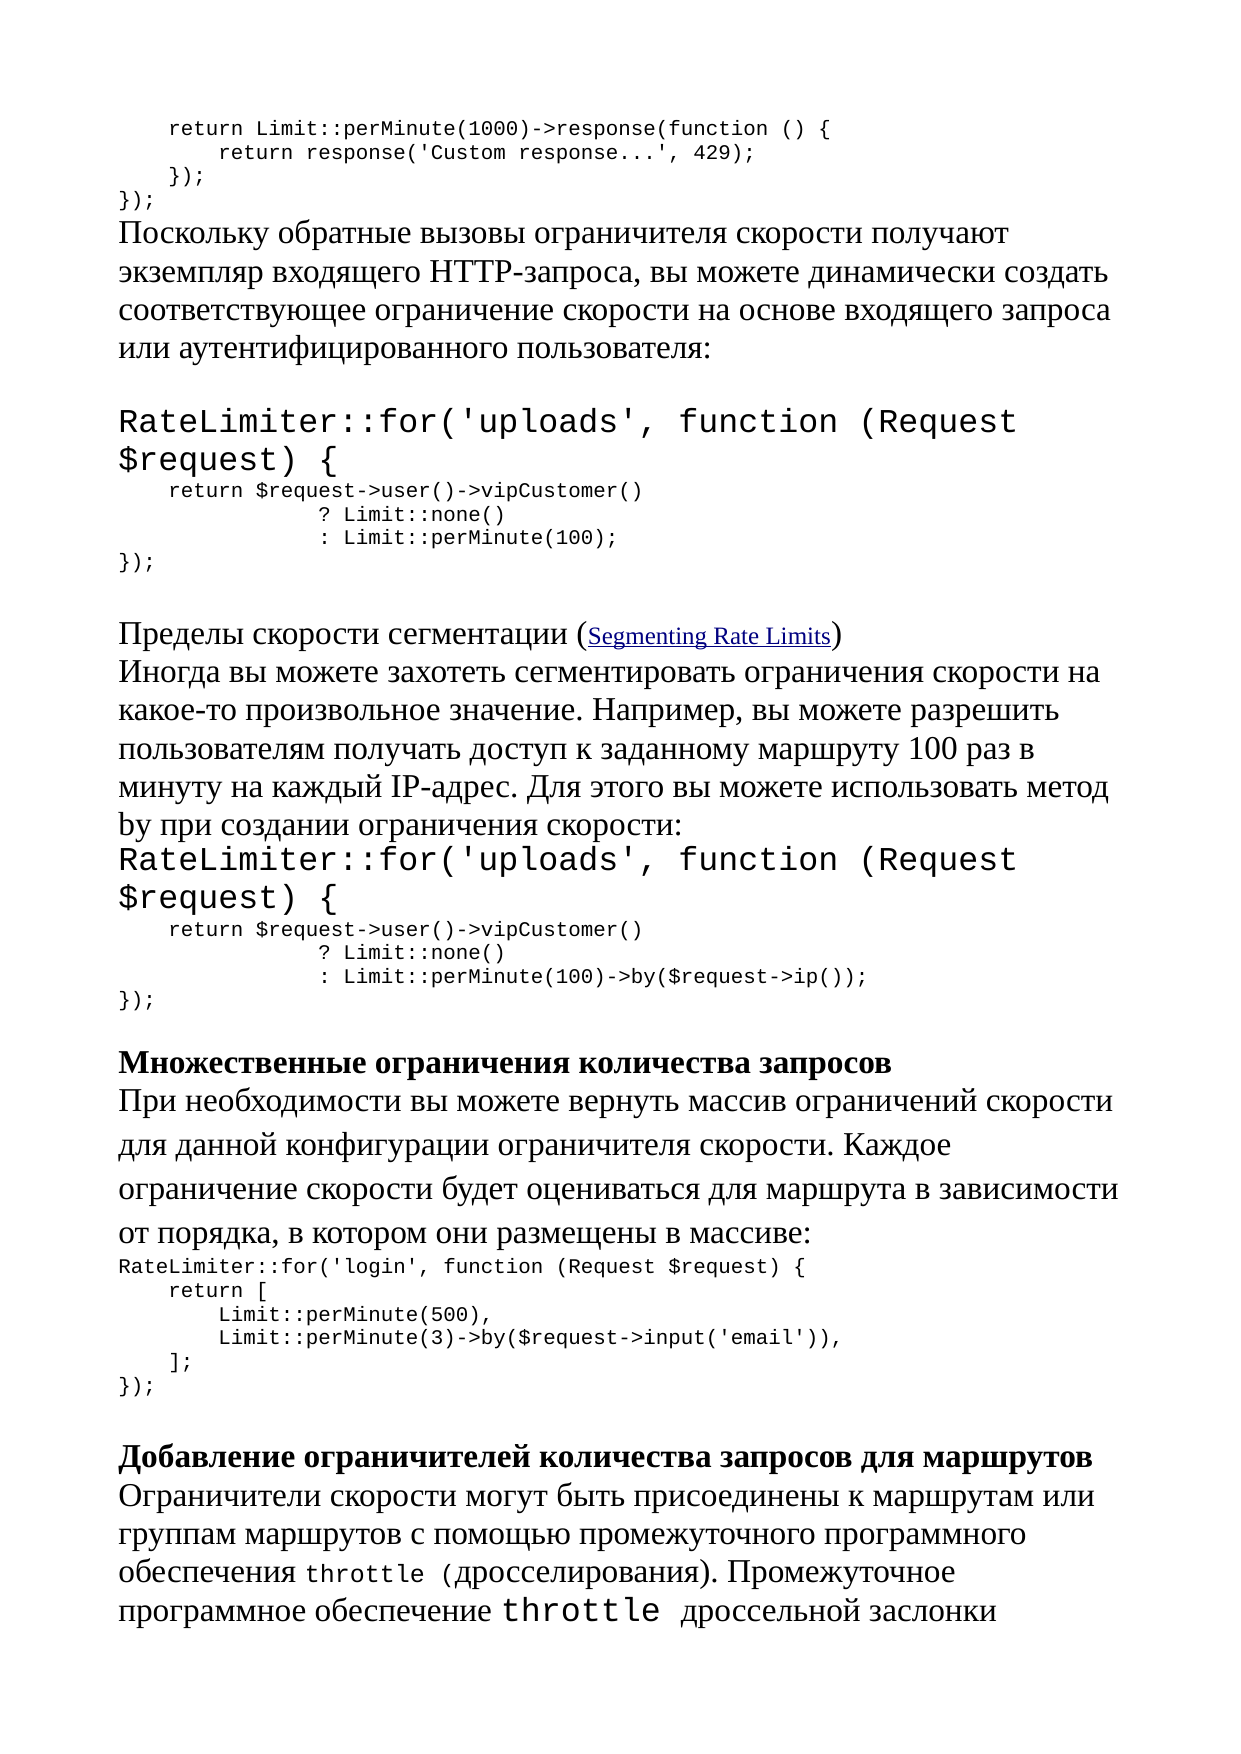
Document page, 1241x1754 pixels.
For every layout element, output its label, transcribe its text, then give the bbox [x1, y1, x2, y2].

text return [ [118, 1280, 1122, 1304]
text ? Limit::none() [118, 504, 1122, 527]
text return Limit::perMinute(1000)->response(function () { [118, 118, 1122, 142]
text return response('Custom response...', 429); [118, 142, 1122, 165]
text return $request->user()->vipCustomer() [118, 918, 1122, 942]
text }); [118, 189, 1122, 213]
text ]; [118, 1351, 1122, 1375]
text return $request->user()->vipCustomer() [118, 480, 1122, 504]
text RateLimiter::for('login', function (Request $request) { [118, 1256, 1122, 1280]
text }); [118, 1375, 1122, 1398]
text }); [118, 165, 1122, 189]
text При необходимости вы можете вернуть массив ограничений скорости для данной конфигурации ограничителя скорости. Каждое ограничение скорости будет оцениваться для маршрута в зависимости от порядка, в котором они размещены в массиве: [118, 1080, 1122, 1251]
subtitle Множественные ограничения количества запросов [118, 1042, 1122, 1080]
text Ограничители скорости могут быть присоединены к маршрутам или группам маршрутов с помощью промежуточного программного обеспечения throttle (дросселирования). Промежуточное программное обеспечение throttle дроссельной заслонки [118, 1475, 1122, 1632]
text : Limit::perMinute(100); [118, 527, 1122, 551]
text RateLimiter::for('uploads', function (Request $request) { [118, 843, 1122, 918]
text : Limit::perMinute(100)->by($request->ip()); [118, 966, 1122, 989]
subtitle Добавление ограничителей количества запросов для маршрутов [118, 1437, 1122, 1475]
text ? Limit::none() [118, 942, 1122, 966]
text Limit::perMinute(500), [118, 1304, 1122, 1327]
text Limit::perMinute(3)->by($request->input('email')), [118, 1327, 1122, 1351]
text }); [118, 989, 1122, 1013]
text Поскольку обратные вызовы ограничителя скорости получают экземпляр входящего HTTP-запроса, вы можете динамически создать соответствующее ограничение скорости на основе входящего запроса или аутентифицированного пользователя: RateLimiter::for('uploads', function (Request $request) { [118, 213, 1122, 480]
text Иногда вы можете захотеть сегментировать ограничения скорости на какое-то произвольное значение. Например, вы можете разрешить пользователям получать доступ к заданному маршруту 100 раз в минуту на каждый IP-адрес. Для этого вы можете использовать метод by при создании ограничения скорости: [118, 651, 1122, 843]
text Пределы скорости сегментации (Segmenting Rate Limits) [118, 574, 1122, 651]
text }); [118, 551, 1122, 574]
